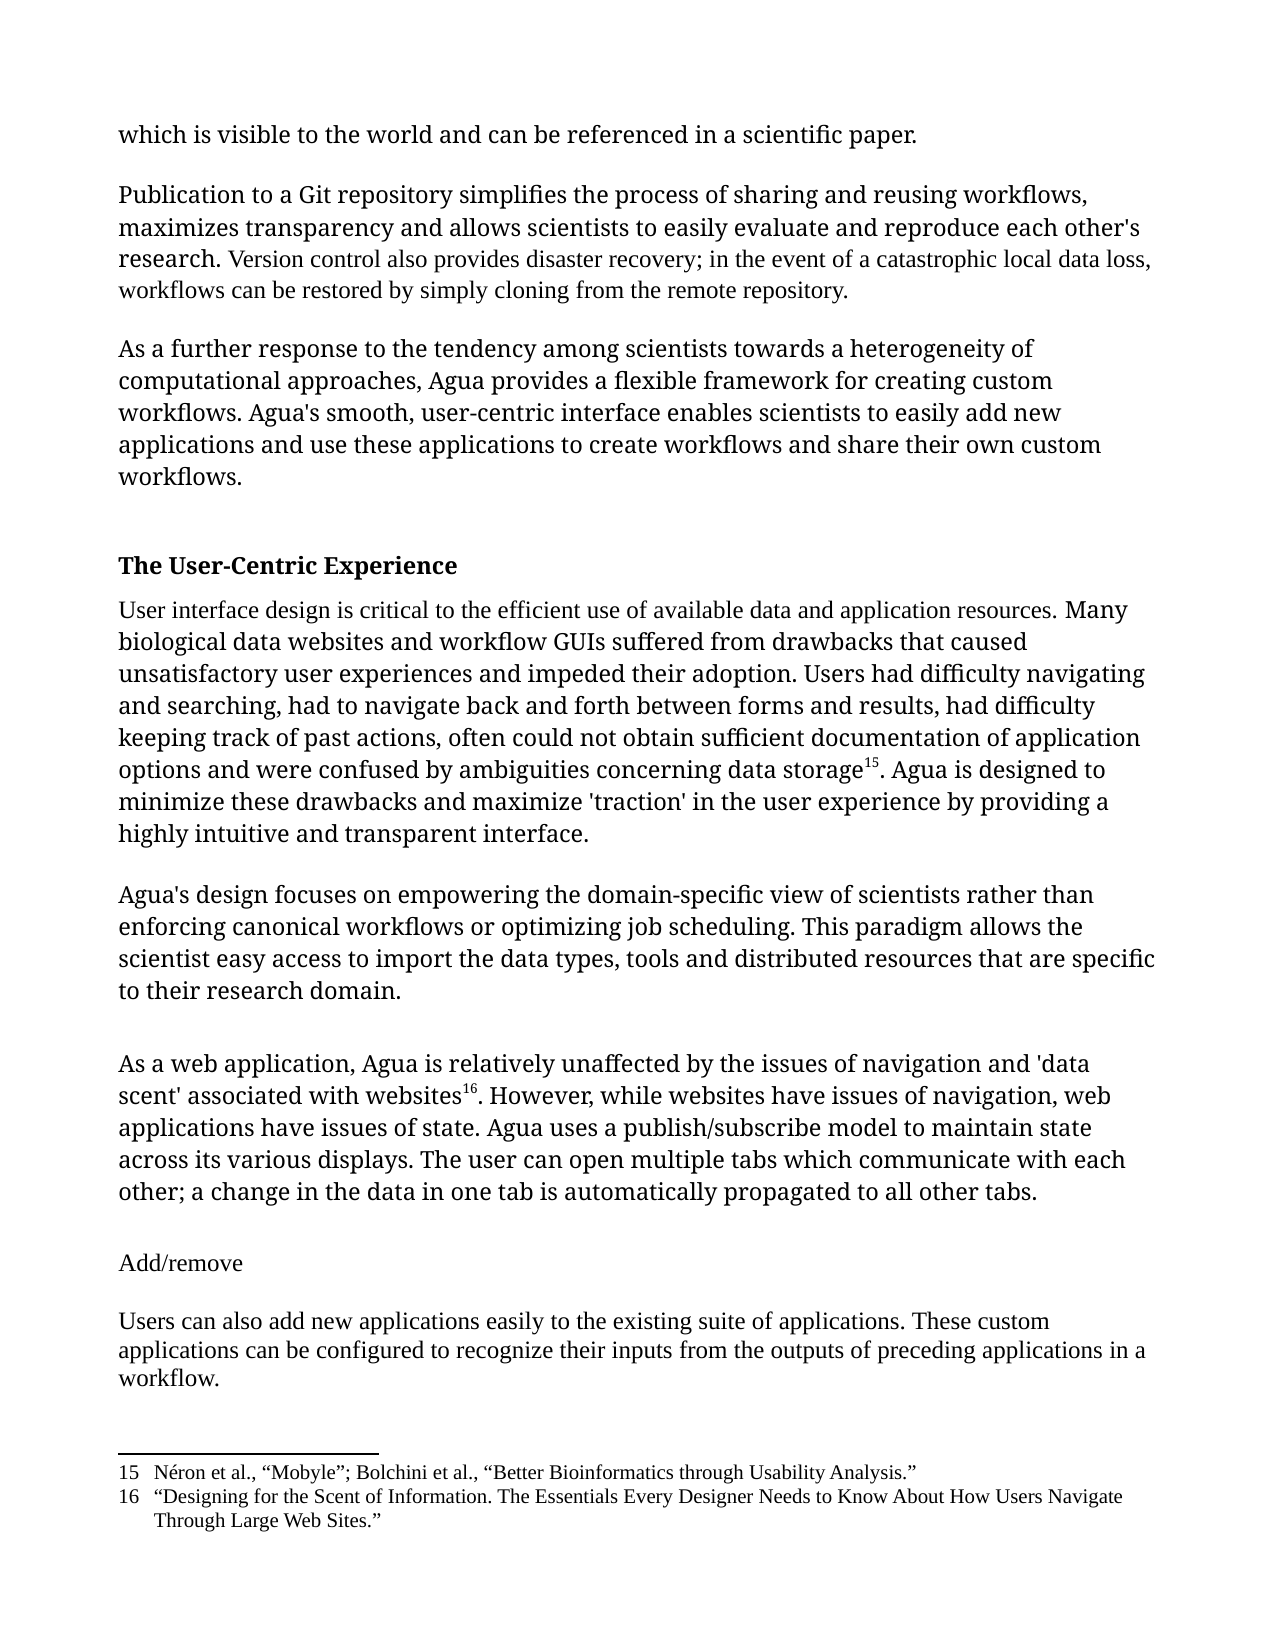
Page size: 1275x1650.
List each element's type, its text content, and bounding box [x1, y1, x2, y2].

text Add/remove [118, 1248, 1157, 1277]
text “Designing for the Scent of Information. The Essentials Every Designer Needs to Know About How Users Navigate Through Large Web Sites.” [118, 1484, 1157, 1532]
text The User-Centric Experience [118, 549, 1157, 581]
text User interface design is critical to the efficient use of available data and application resources. Many biological data websites and workflow GUIs suffered from drawbacks that caused unsatisfactory user experiences and impeded their adoption. Users had difficulty navigating and searching, had to navigate back and forth between forms and results, had difficulty keeping track of past actions, often could not obtain sufficient documentation of application options and were confused by ambiguities concerning data storage. Agua is designed to minimize these drawbacks and maximize 'traction' in the user experience by providing a highly intuitive and transparent interface. [118, 594, 1157, 849]
text As a further response to the tendency among scientists towards a heterogeneity of computational approaches, Agua provides a flexible framework for creating custom workflows. Agua's smooth, user-centric interface enables scientists to easily add new applications and use these applications to create workflows and share their own custom workflows. [118, 332, 1157, 492]
text Agua's design focuses on empowering the domain-specific view of scientists rather than enforcing canonical workflows or optimizing job scheduling. This paradigm allows the scientist easy access to import the data types, tools and distributed resources that are specific to their research domain. [118, 878, 1157, 1006]
text As a web application, Agua is relatively unaffected by the issues of navigation and 'data scent' associated with websites. However, while websites have issues of navigation, web applications have issues of state. Agua uses a publish/subscribe model to maintain state across its various displays. The user can open multiple tabs which communicate with each other; a change in the data in one tab is automatically propagated to all other tabs. [118, 1047, 1157, 1207]
text Néron et al., “Mobyle”; Bolchini et al., “Better Bioinformatics through Usability Analysis.” [118, 1460, 1157, 1484]
text Users can also add new applications easily to the existing suite of applications. These custom applications can be configured to recognize their inputs from the outputs of preceding applications in a workflow. [118, 1306, 1157, 1392]
text which is visible to the world and can be referenced in a scientific paper. [118, 118, 1157, 150]
text Publication to a Git repository simplifies the process of sharing and reusing workflows, maximizes transparency and allows scientists to easily evaluate and reproduce each other's research. Version control also provides disaster recovery; in the event of a catastrophic local data loss, workflows can be restored by simply cloning from the remote repository. [118, 179, 1157, 303]
